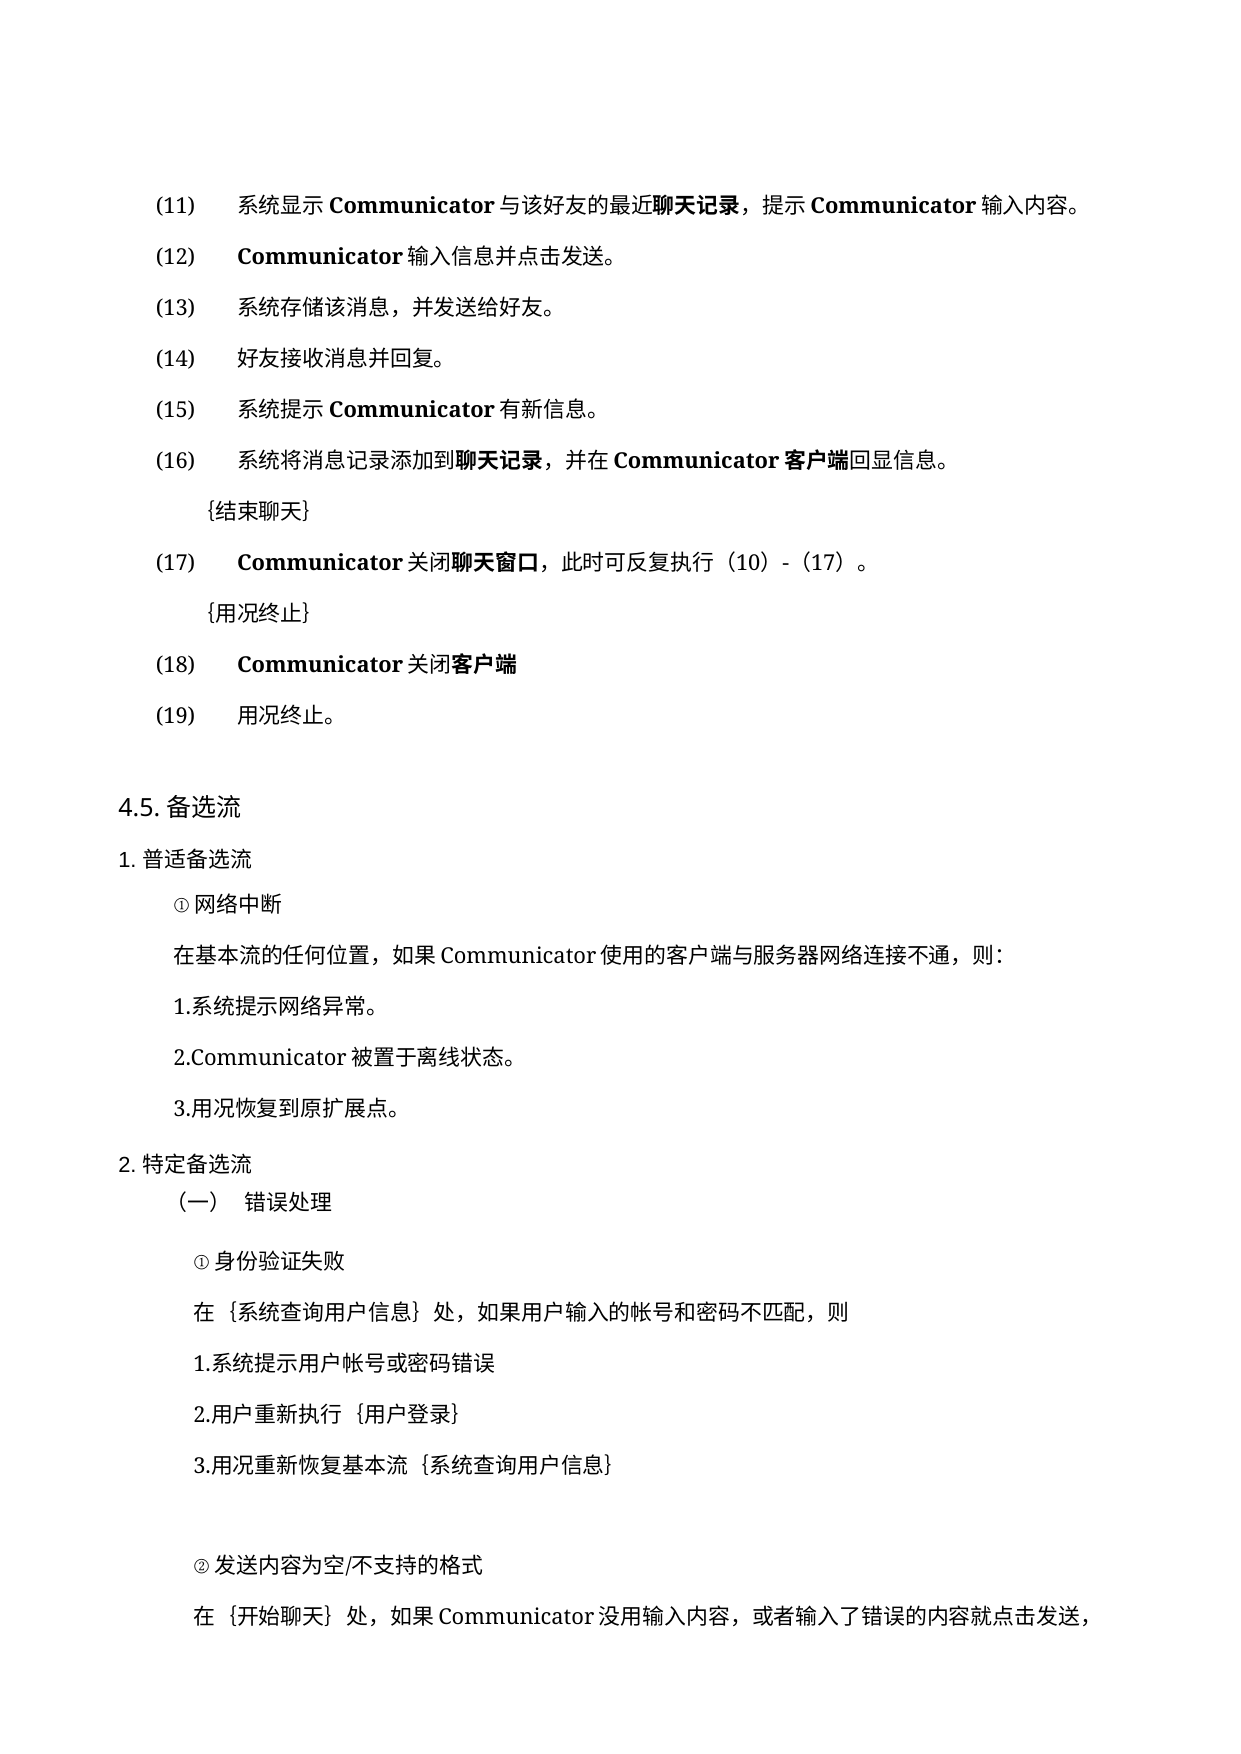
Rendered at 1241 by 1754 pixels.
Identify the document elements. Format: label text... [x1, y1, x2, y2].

list 好友接收消息并回复。 [156, 341, 1122, 372]
list Communicator关闭客户端 [156, 647, 1122, 678]
list 系统提示Communicator有新信息。 [156, 392, 1122, 423]
list ①身份验证失败 [156, 1244, 1122, 1276]
list Communicator关闭聊天窗口，此时可反复执行（10）-（17）。 [156, 545, 1122, 576]
list 用况终止。 [156, 698, 1122, 729]
list 系统显示Communicator与该好友的最近聊天记录，提示Communicator输入内容。 [156, 188, 1122, 219]
text ①网络中断 [118, 887, 1122, 918]
subtitle 普适备选流 [118, 842, 1122, 874]
list ｛用况终止｝ [156, 596, 1122, 627]
text 3.用况恢复到原扩展点。 [118, 1091, 1122, 1123]
list 3.用况重新恢复基本流｛系统查询用户信息｝ [156, 1448, 1122, 1480]
text 2.Communicator被置于离线状态。 [118, 1040, 1122, 1072]
list 2.用户重新执行｛用户登录｝ [156, 1397, 1122, 1429]
list 系统将消息记录添加到聊天记录，并在Communicator客户端回显信息。 [156, 443, 1122, 474]
list 1.系统提示用户帐号或密码错误 [156, 1346, 1122, 1378]
list 错误处理 [165, 1185, 1122, 1217]
list 系统存储该消息，并发送给好友。 [156, 290, 1122, 321]
subtitle 备选流 [118, 787, 1122, 823]
list ｛结束聊天｝ [156, 494, 1122, 526]
list 在｛开始聊天｝处，如果Communicator没用输入内容，或者输入了错误的内容就点击发送， [156, 1599, 1122, 1631]
list Communicator输入信息并点击发送。 [156, 239, 1122, 270]
text 在基本流的任何位置，如果Communicator使用的客户端与服务器网络连接不通，则： [118, 938, 1122, 969]
list 在｛系统查询用户信息｝处，如果用户输入的帐号和密码不匹配，则 [156, 1295, 1122, 1327]
text 1.系统提示网络异常。 [118, 989, 1122, 1021]
list ②发送内容为空/不支持的格式 [156, 1548, 1122, 1579]
subtitle 特定备选流 [118, 1147, 1122, 1179]
